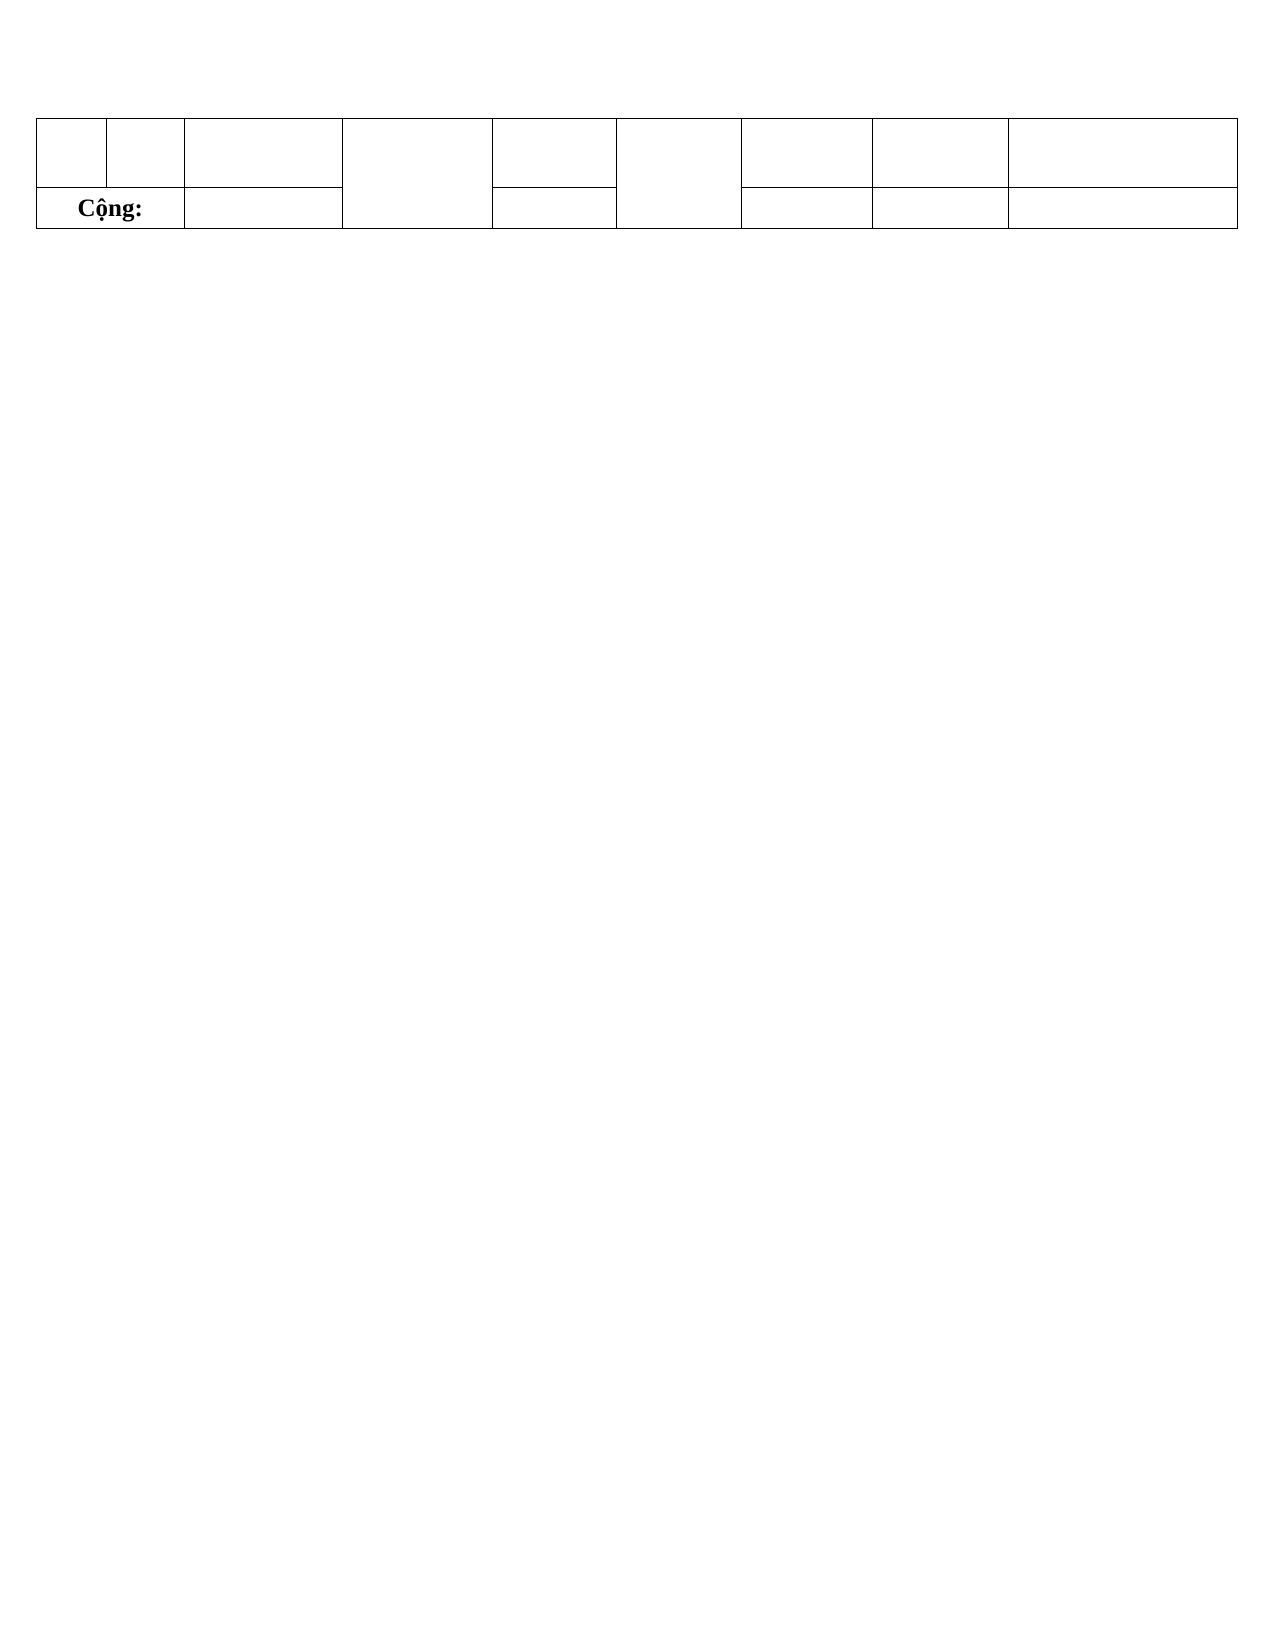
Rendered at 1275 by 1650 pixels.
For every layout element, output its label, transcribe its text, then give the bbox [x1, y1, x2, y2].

table_cell [742, 188, 872, 227]
table_cell [493, 188, 616, 227]
table_cell [107, 119, 184, 187]
table_cell [493, 119, 616, 187]
table_header <for each="line in get_so_nqt()"> [343, 119, 492, 227]
table_cell [742, 119, 872, 187]
table_cell <get_gt_menhgia()*2000000> [185, 119, 342, 187]
table_cell [873, 119, 1008, 187]
table_cell [1009, 188, 1237, 227]
table_header </for> [617, 119, 741, 227]
table_cell [1009, 119, 1237, 187]
table_cell [873, 188, 1008, 227]
table_cell [185, 188, 342, 227]
table_cell Cộng: [37, 188, 184, 227]
table_cell [37, 119, 106, 187]
